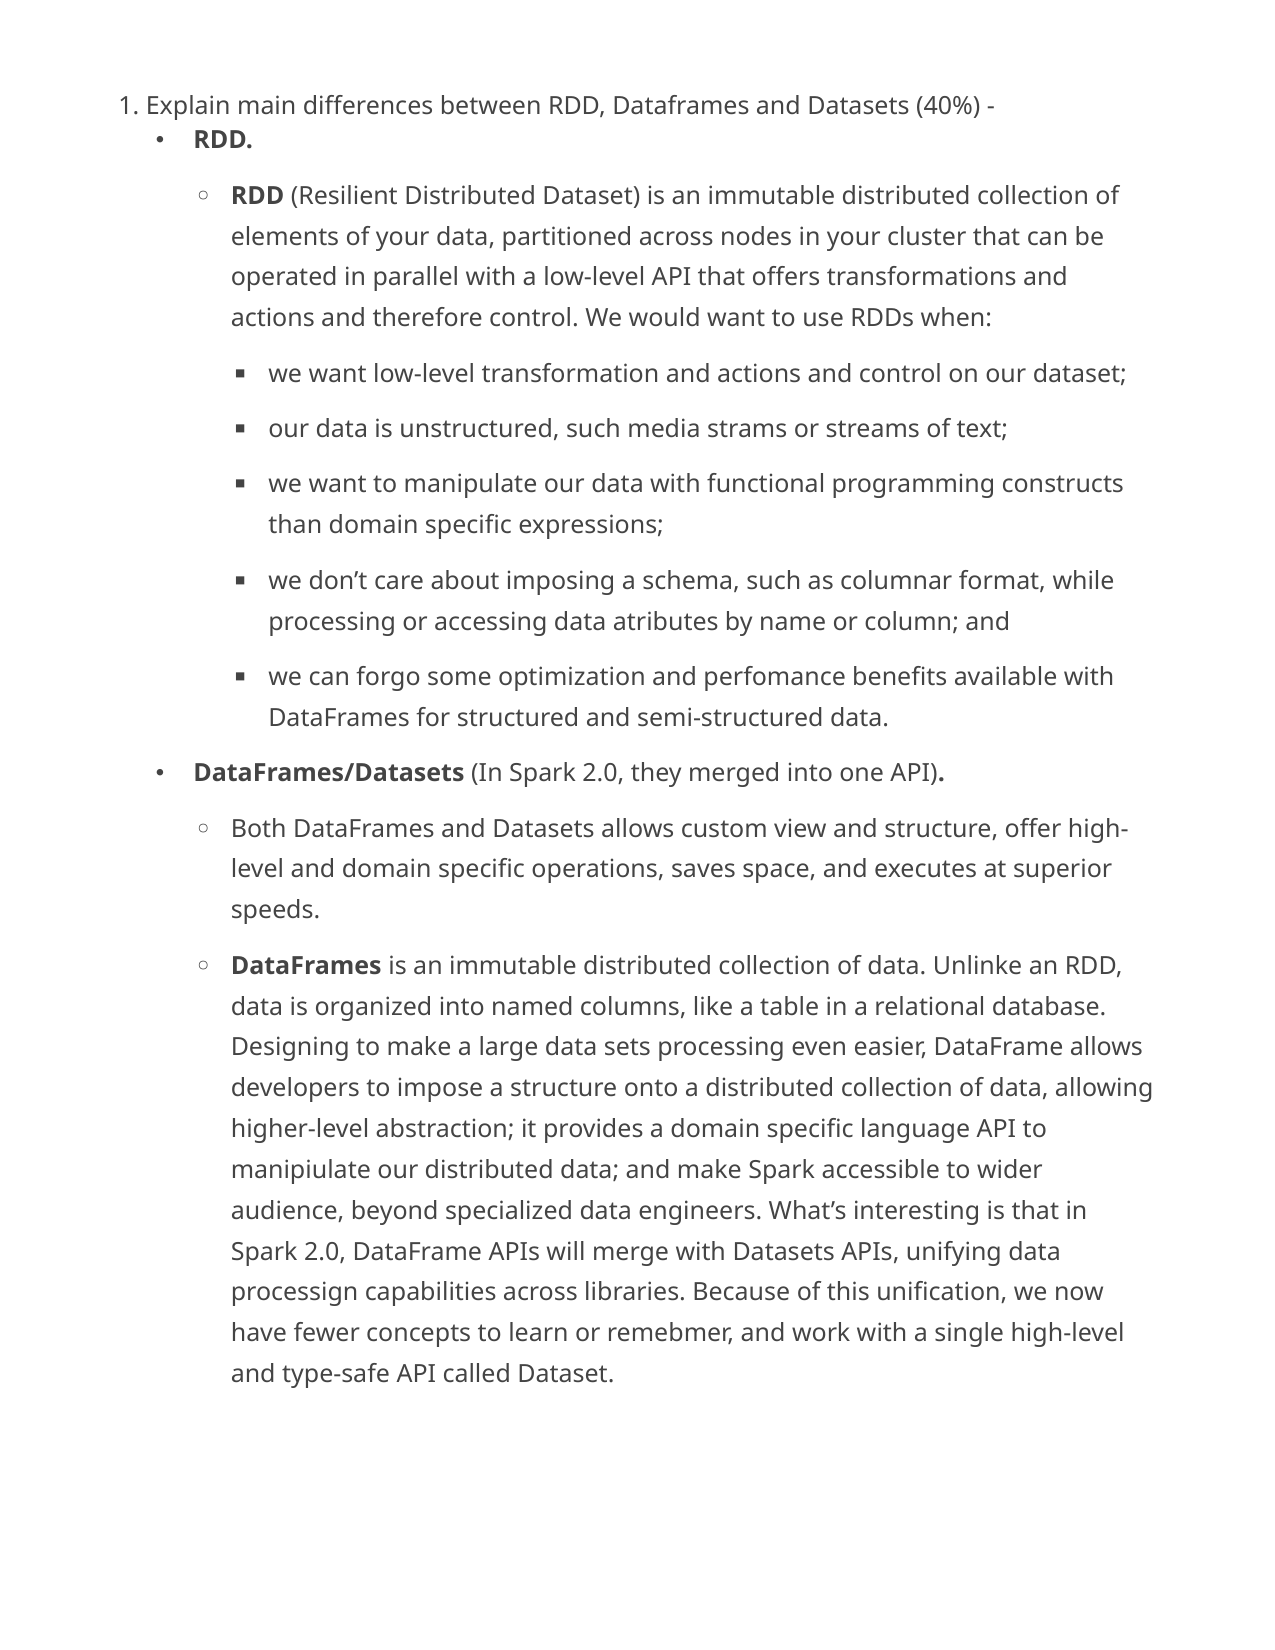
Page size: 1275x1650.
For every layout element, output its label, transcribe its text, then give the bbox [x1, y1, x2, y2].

text 1. Explain main differences between RDD, Dataframes and Datasets (40%) - [118, 88, 1157, 122]
list RDD (Resilient Distributed Dataset) is an immutable distributed collection of elements of your data, partitioned across nodes in your cluster that can be operated in parallel with a low-level API that offers transformations and actions and therefore control. We would want to use RDDs when: [193, 177, 1157, 334]
list DataFrames is an immutable distributed collection of data. Unlinke an RDD, data is organized into named columns, like a table in a relational database. Designing to make a large data sets processing even easier, DataFrame allows developers to impose a structure onto a distributed collection of data, allowing higher-level abstraction; it provides a domain specific language API to manipiulate our distributed data; and make Spark accessible to wider audience, beyond specialized data engineers. What’s interesting is that in Spark 2.0, DataFrame APIs will merge with Datasets APIs, unifying data processign capabilities across libraries. Because of this unification, we now have fewer concepts to learn or remebmer, and work with a single high-level and type-safe API called Dataset. [193, 947, 1157, 1390]
list we want to manipulate our data with functional programming constructs than domain specific expressions; [231, 466, 1157, 541]
list our data is unstructured, such media strams or streams of text; [231, 411, 1157, 445]
list DataFrames/Datasets (In Spark 2.0, they merged into one API). [156, 755, 1157, 789]
list RDD. [156, 122, 1157, 156]
list we don’t care about imposing a schema, such as columnar format, while processing or accessing data atributes by name or column; and [231, 562, 1157, 637]
list we want low-level transformation and actions and control on our dataset; [231, 355, 1157, 389]
list Both DataFrames and Datasets allows custom view and structure, offer high-level and domain specific operations, saves space, and executes at superior speeds. [193, 810, 1157, 926]
list we can forgo some optimization and perfomance benefits available with DataFrames for structured and semi-structured data. [231, 659, 1157, 733]
